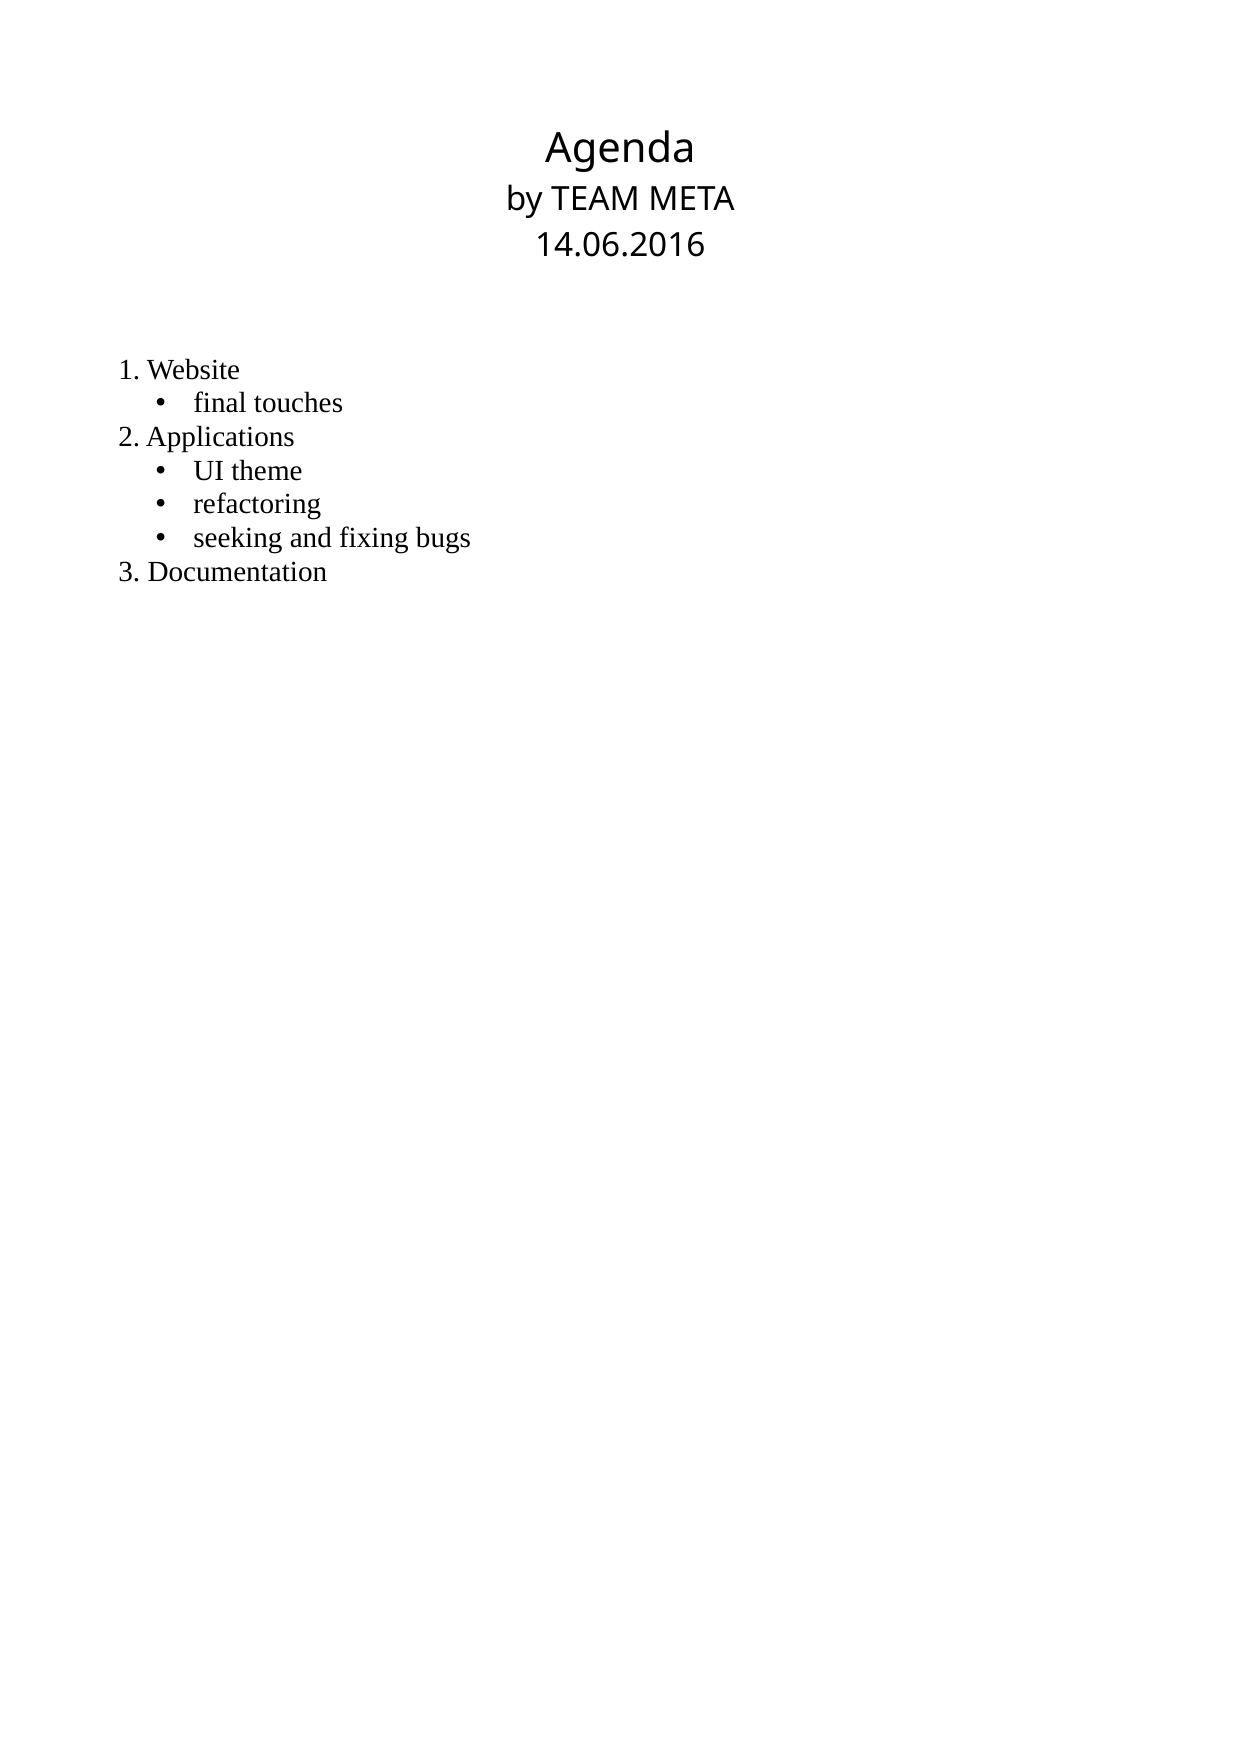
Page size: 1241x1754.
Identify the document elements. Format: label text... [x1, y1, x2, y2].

text 14.06.2016 [118, 220, 1122, 266]
text Agenda [118, 118, 1122, 175]
text 2. Applications [118, 419, 1122, 453]
list refactoring [156, 486, 1122, 520]
text by TEAM META [118, 175, 1122, 220]
list final touches [156, 386, 1122, 419]
text 1. Website [118, 352, 1122, 386]
list seeking and fixing bugs [156, 520, 1122, 554]
text 3. Documentation [118, 554, 1122, 587]
list UI theme [156, 453, 1122, 486]
